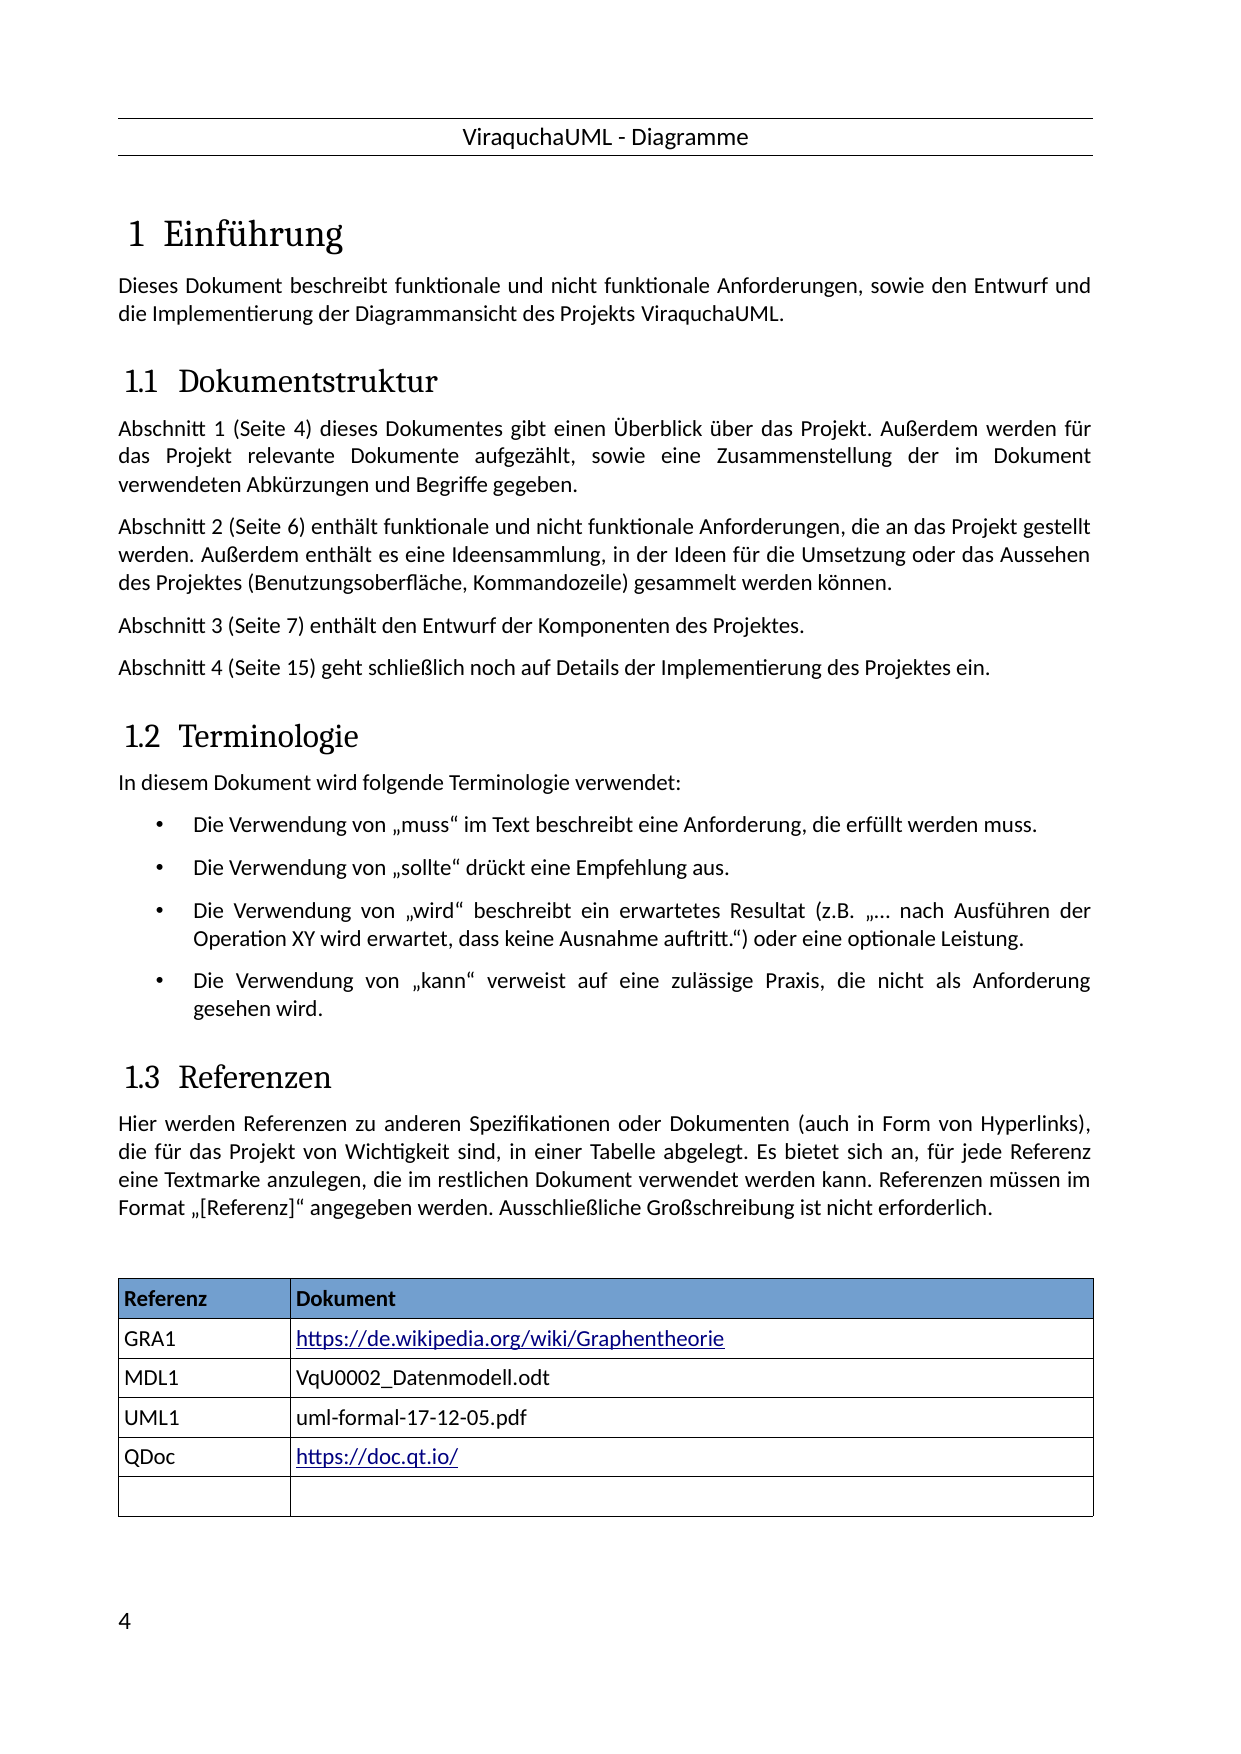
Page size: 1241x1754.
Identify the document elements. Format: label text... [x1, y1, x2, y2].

table_cell QDoc [119, 1438, 290, 1476]
table_cell [119, 1477, 290, 1516]
subtitle Dokumentstruktur [118, 363, 1093, 401]
list Die Verwendung von „kann“ verweist auf eine zulässige Praxis, die nicht als Anforderung gesehen wird. [156, 966, 1093, 1022]
text In diesem Dokument wird folgende Terminologie verwendet: [118, 768, 1093, 796]
table_cell MDL1 [119, 1359, 290, 1397]
table_cell [291, 1477, 1093, 1516]
text Dieses Dokument beschreibt funktionale und nicht funktionale Anforderungen, sowie den Entwurf und die Implementierung der Diagrammansicht des Projekts ViraquchaUML. [118, 271, 1093, 327]
text Abschnitt 4 (Seite 17) geht schließlich noch auf Details der Implementierung des Projektes ein. [118, 653, 1093, 682]
text Abschnitt 3 (Seite 8) enthält den Entwurf der Komponenten des Projektes. [118, 611, 1093, 639]
table_cell uml-formal-17-12-05.pdf [291, 1398, 1093, 1437]
text Abschnitt 2 (Seite 6) enthält funktionale und nicht funktionale Anforderungen, die an das Projekt gestellt werden. Außerdem enthält es eine Ideensammlung, in der Ideen für die Umsetzung oder das Aussehen des Projektes (Benutzungsoberfläche, Kommandozeile) gesammelt werden können. [118, 512, 1093, 596]
text Hier werden Referenzen zu anderen Spezifikationen oder Dokumenten (auch in Form von Hyperlinks), die für das Projekt von Wichtigkeit sind, in einer Tabelle abgelegt. Es bietet sich an, für jede Referenz eine Textmarke anzulegen, die im restlichen Dokument verwendet werden kann. Referenzen müssen im Format „[Referenz]“ angegeben werden. Ausschließliche Großschreibung ist nicht erforderlich. [118, 1109, 1093, 1221]
table_cell VqU0002_Datenmodell.odt [291, 1359, 1093, 1397]
subtitle Terminologie [118, 717, 1093, 756]
table_cell UML1 [119, 1398, 290, 1437]
table_cell https://de.wikipedia.org/wiki/Graphentheorie [291, 1319, 1093, 1357]
subtitle Referenzen [118, 1058, 1093, 1096]
table_cell GRA1 [119, 1319, 290, 1357]
table_header Referenz [119, 1279, 290, 1318]
text Abschnitt 1 (Seite 4) dieses Dokumentes gibt einen Überblick über das Projekt. Außerdem werden für das Projekt relevante Dokumente aufgezählt, sowie eine Zusammenstellung der im Dokument verwendeten Abkürzungen und Begriffe gegeben. [118, 414, 1093, 498]
table_header Dokument [291, 1279, 1093, 1318]
subtitle Einführung [118, 209, 1093, 259]
table_cell https://doc.qt.io/ [291, 1438, 1093, 1476]
list Die Verwendung von „sollte“ drückt eine Empfehlung aus. [156, 853, 1093, 881]
list Die Verwendung von „muss“ im Text beschreibt eine Anforderung, die erfüllt werden muss. [156, 811, 1093, 839]
list Die Verwendung von „wird“ beschreibt ein erwartetes Resultat (z.B. „… nach Ausführen der Operation XY wird erwartet, dass keine Ausnahme auftritt.“) oder eine optionale Leistung. [156, 896, 1093, 952]
